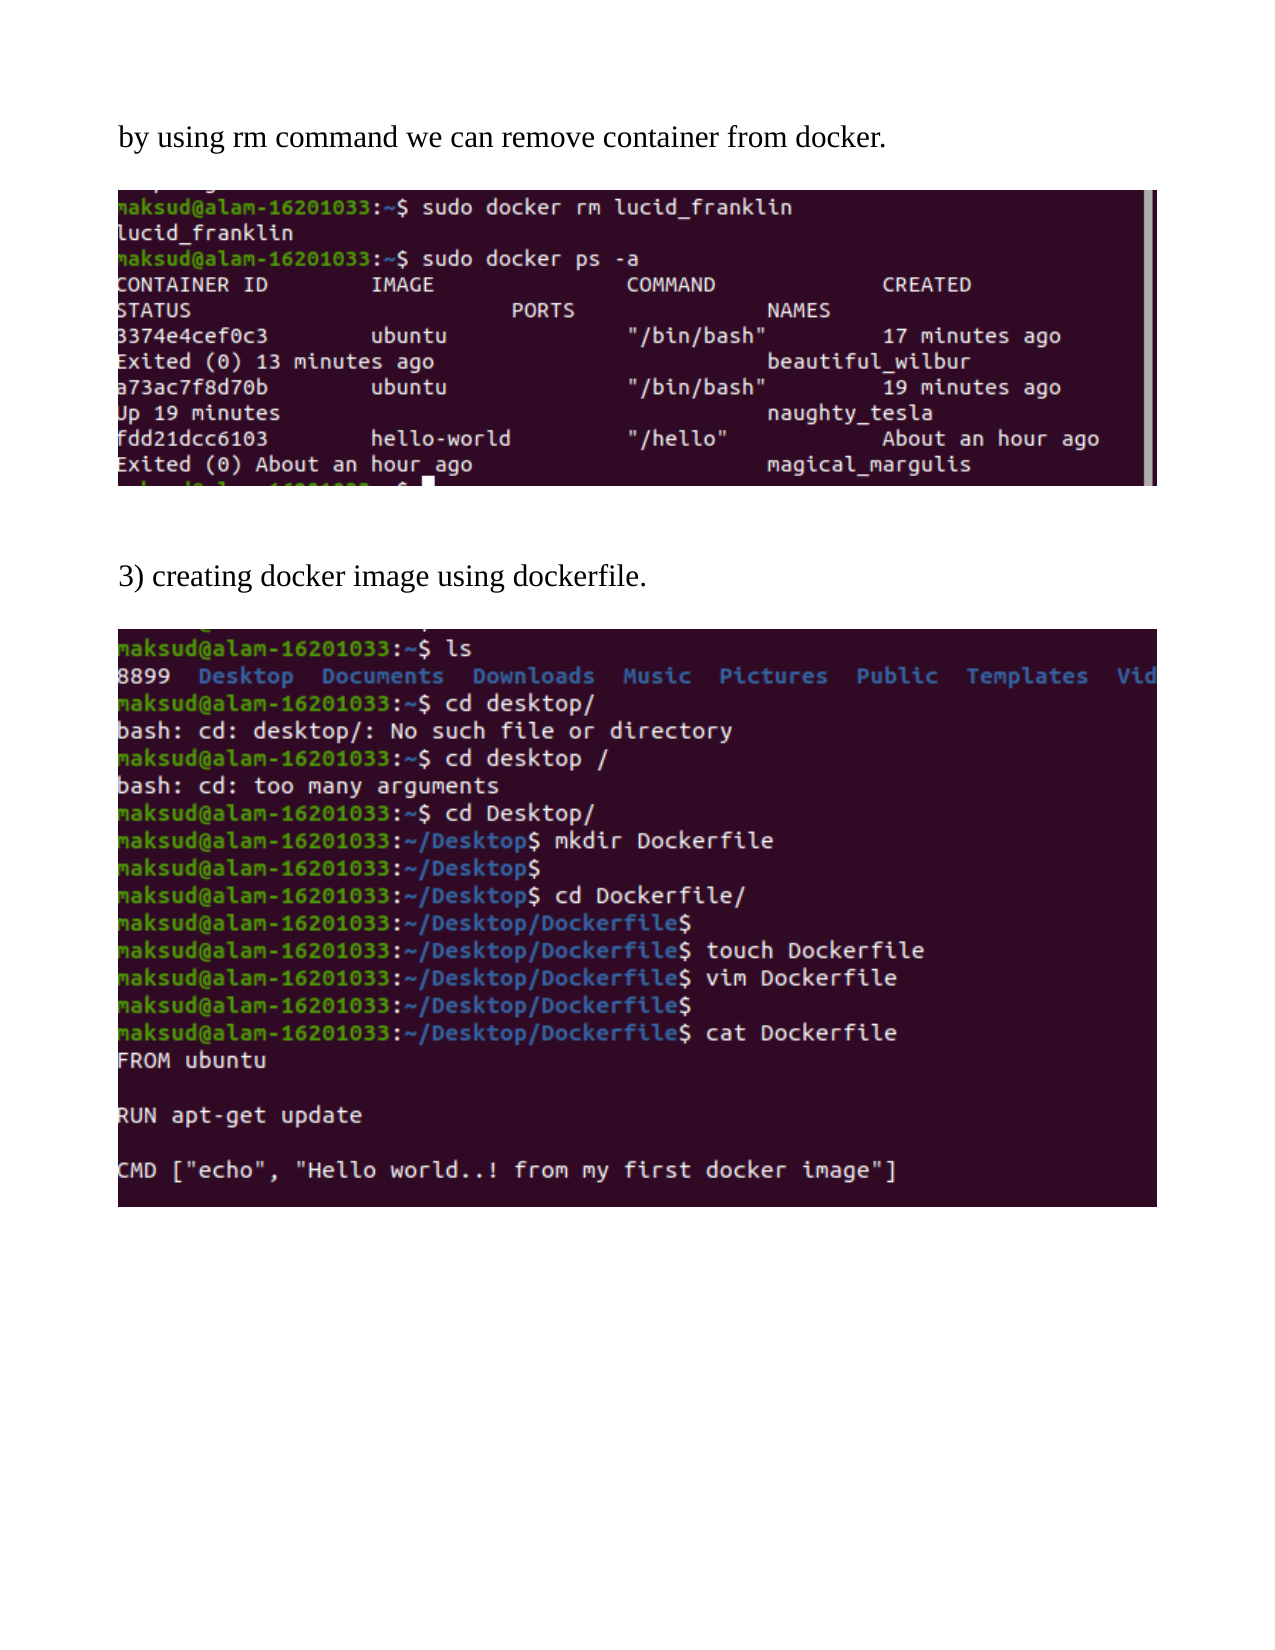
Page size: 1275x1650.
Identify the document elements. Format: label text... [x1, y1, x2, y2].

text 3) creating docker image using dockerfile. [118, 557, 1157, 593]
picture [118, 190, 1157, 486]
text by using rm command we can remove container from docker. [118, 118, 1157, 154]
picture [118, 629, 1157, 1207]
